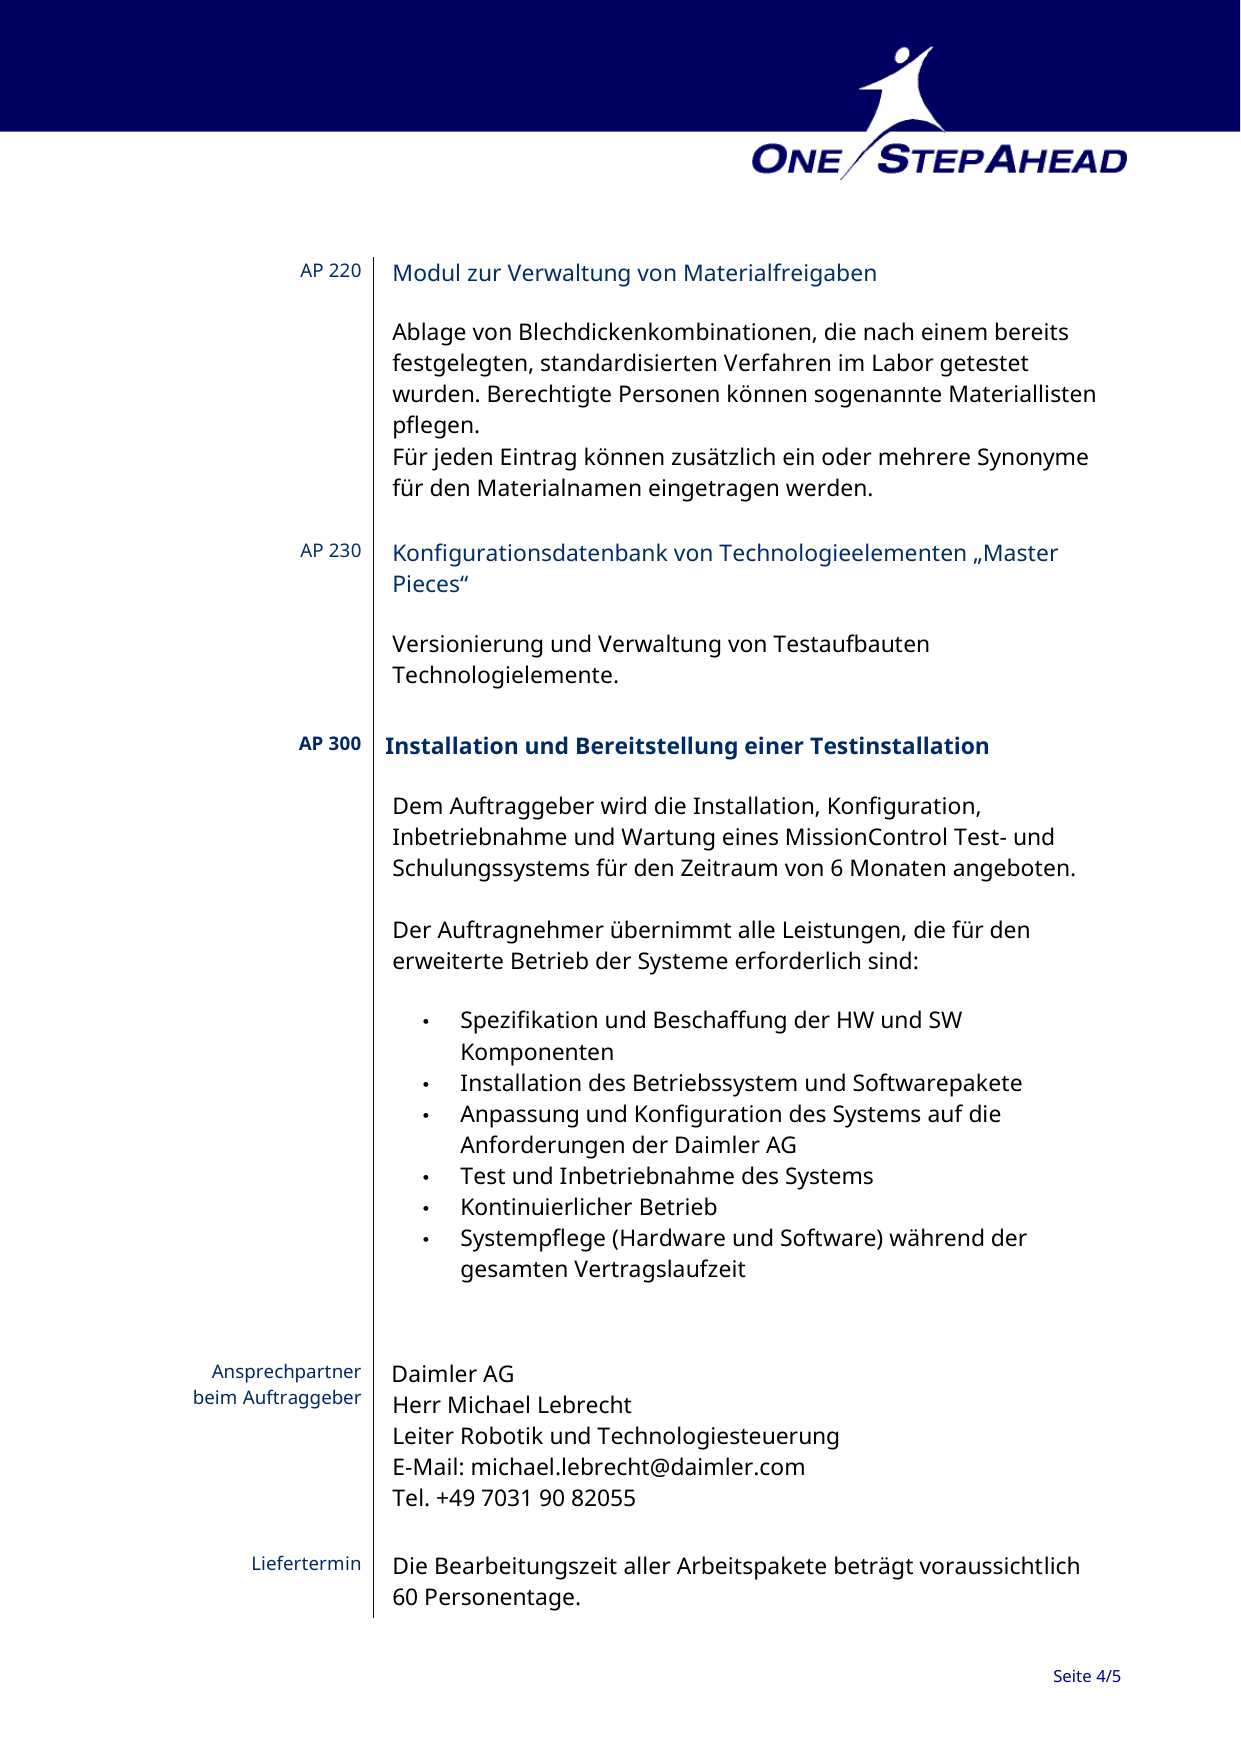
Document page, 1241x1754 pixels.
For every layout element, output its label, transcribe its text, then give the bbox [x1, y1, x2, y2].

table_cell AP 230 [120, 537, 373, 696]
picture [0, 0, 1241, 199]
table_cell Liefertermin [120, 1550, 373, 1618]
table_cell Ansprechpartner beim Auftraggeber [120, 1358, 373, 1550]
table_cell [374, 1321, 1122, 1358]
table_cell [120, 1321, 373, 1358]
table_cell Die Bearbeitungszeit aller Arbeitspakete beträgt voraussichtlich 60 Personentage. [374, 1550, 1122, 1618]
table_cell Modul zur Verwaltung von Materialfreigaben Ablage von Blechdickenkombinationen, die nach einem bereits festgelegten, standardisierten Verfahren im Labor getestet wurden. Berechtigte Personen können sogenannte Materiallisten pflegen. Für jeden Eintrag können zusätzlich ein oder mehrere Synonyme für den Materialnamen eingetragen werden. [374, 257, 1122, 537]
table_cell Daimler AG Herr Michael Lebrecht Leiter Robotik und Technologiesteuerung E-Mail: michael.lebrecht@daimler.com Tel. +49 7031 90 82055 [374, 1358, 1122, 1550]
table_cell AP 300 [120, 730, 373, 1321]
table_cell [374, 696, 1122, 730]
table_cell Konfigurationsdatenbank von Technologieelementen „Master Pieces“ Versionierung und Verwaltung von Testaufbauten Technologielemente. [374, 537, 1122, 696]
table_cell AP 220 [120, 257, 373, 537]
table_cell [120, 696, 373, 730]
table_cell Installation und Bereitstellung einer Testinstallation Dem Auftraggeber wird die Installation, Konfiguration, Inbetriebnahme und Wartung eines MissionControl Test- und Schulungssystems für den Zeitraum von 6 Monaten angeboten. Der Auftragnehmer übernimmt alle Leistungen, die für den erweiterte Betrieb der Systeme erforderlich sind: Spezifikation und Beschaffung der HW und SW Komponenten Installation des Betriebssystem und Softwarepakete Anpassung und Konfiguration des Systems auf die Anforderungen der Daimler AG Test und Inbetriebnahme des Systems Kontinuierlicher Betrieb Systempflege (Hardware und Software) während der gesamten Vertragslaufzeit [374, 730, 1122, 1321]
